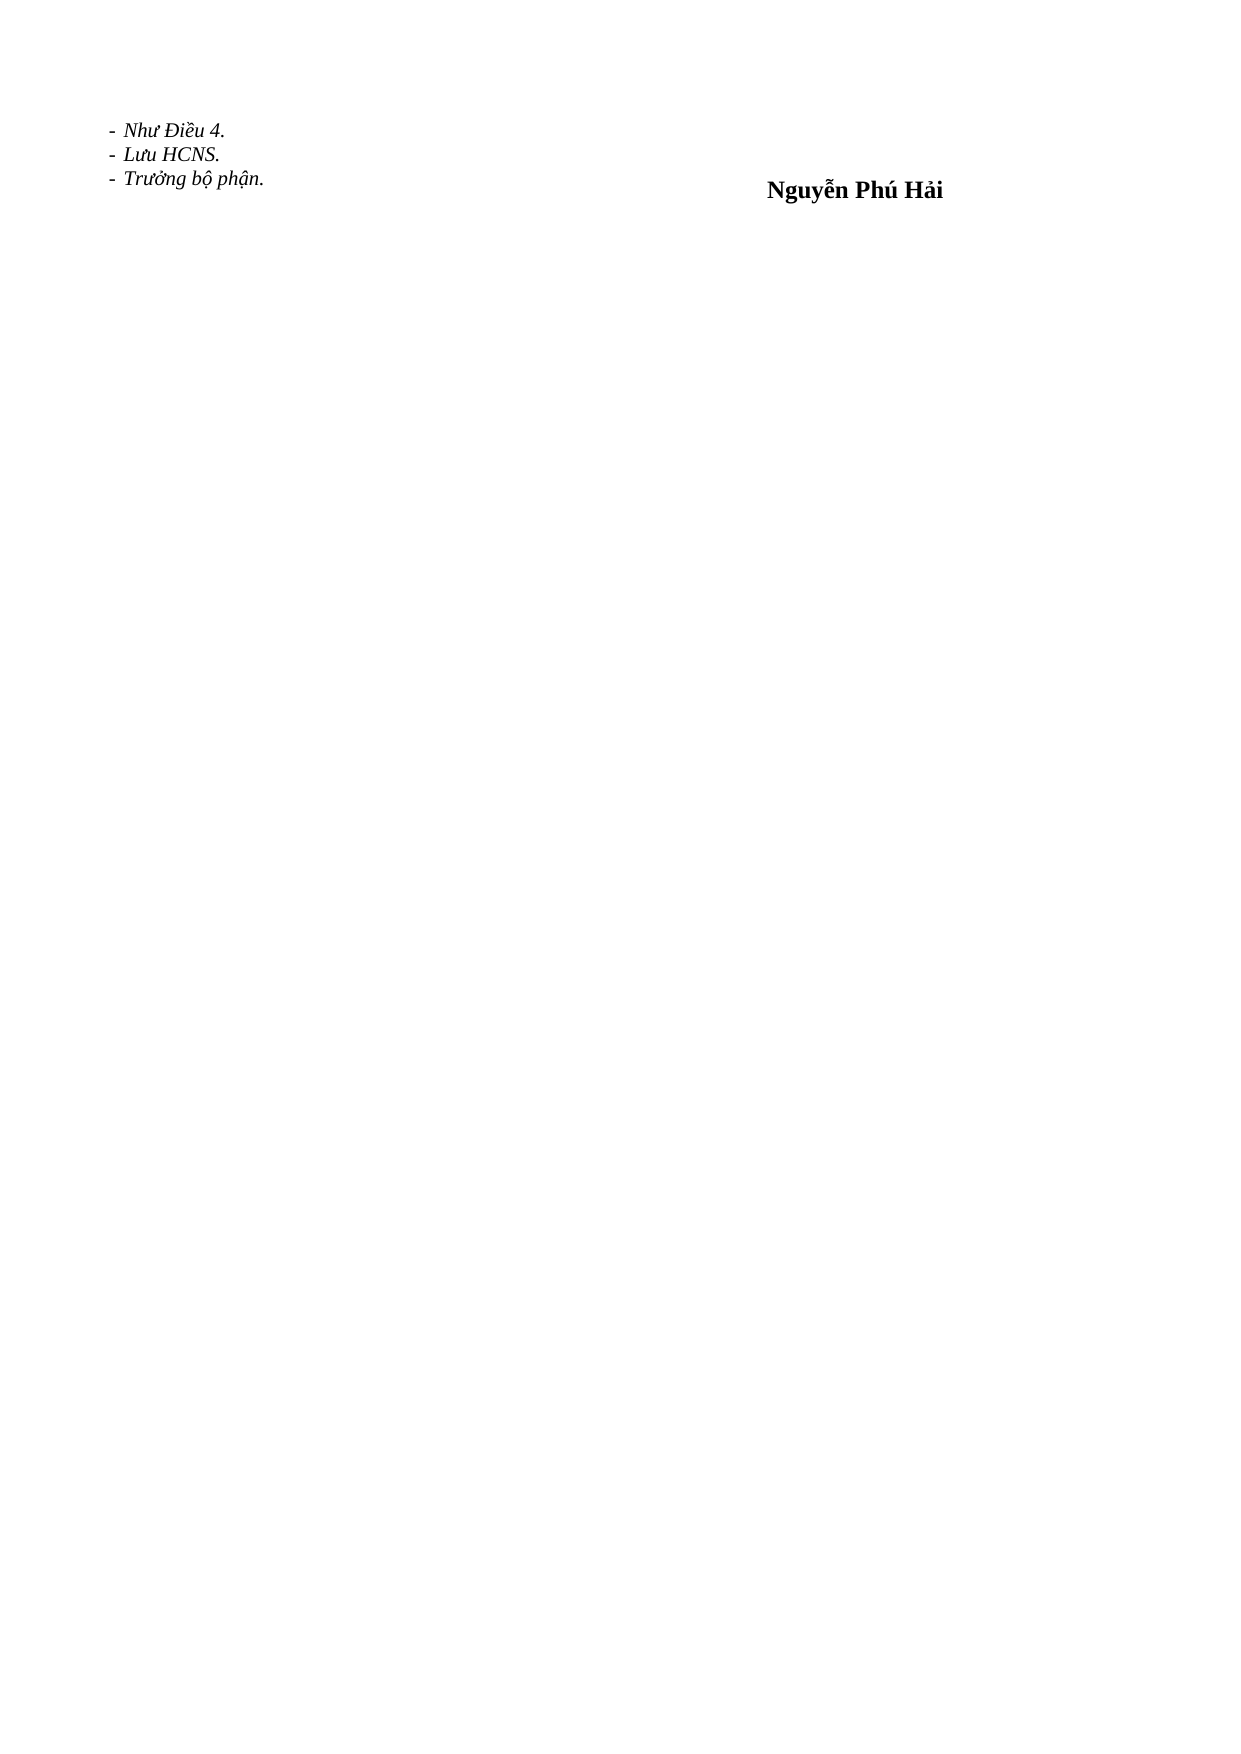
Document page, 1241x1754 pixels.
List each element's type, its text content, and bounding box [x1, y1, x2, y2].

table_header Nguyễn Phú Hải [606, 118, 1104, 233]
table_header Như Điều 4. Lưu HCNS. Trưởng bộ phận. [107, 118, 606, 233]
